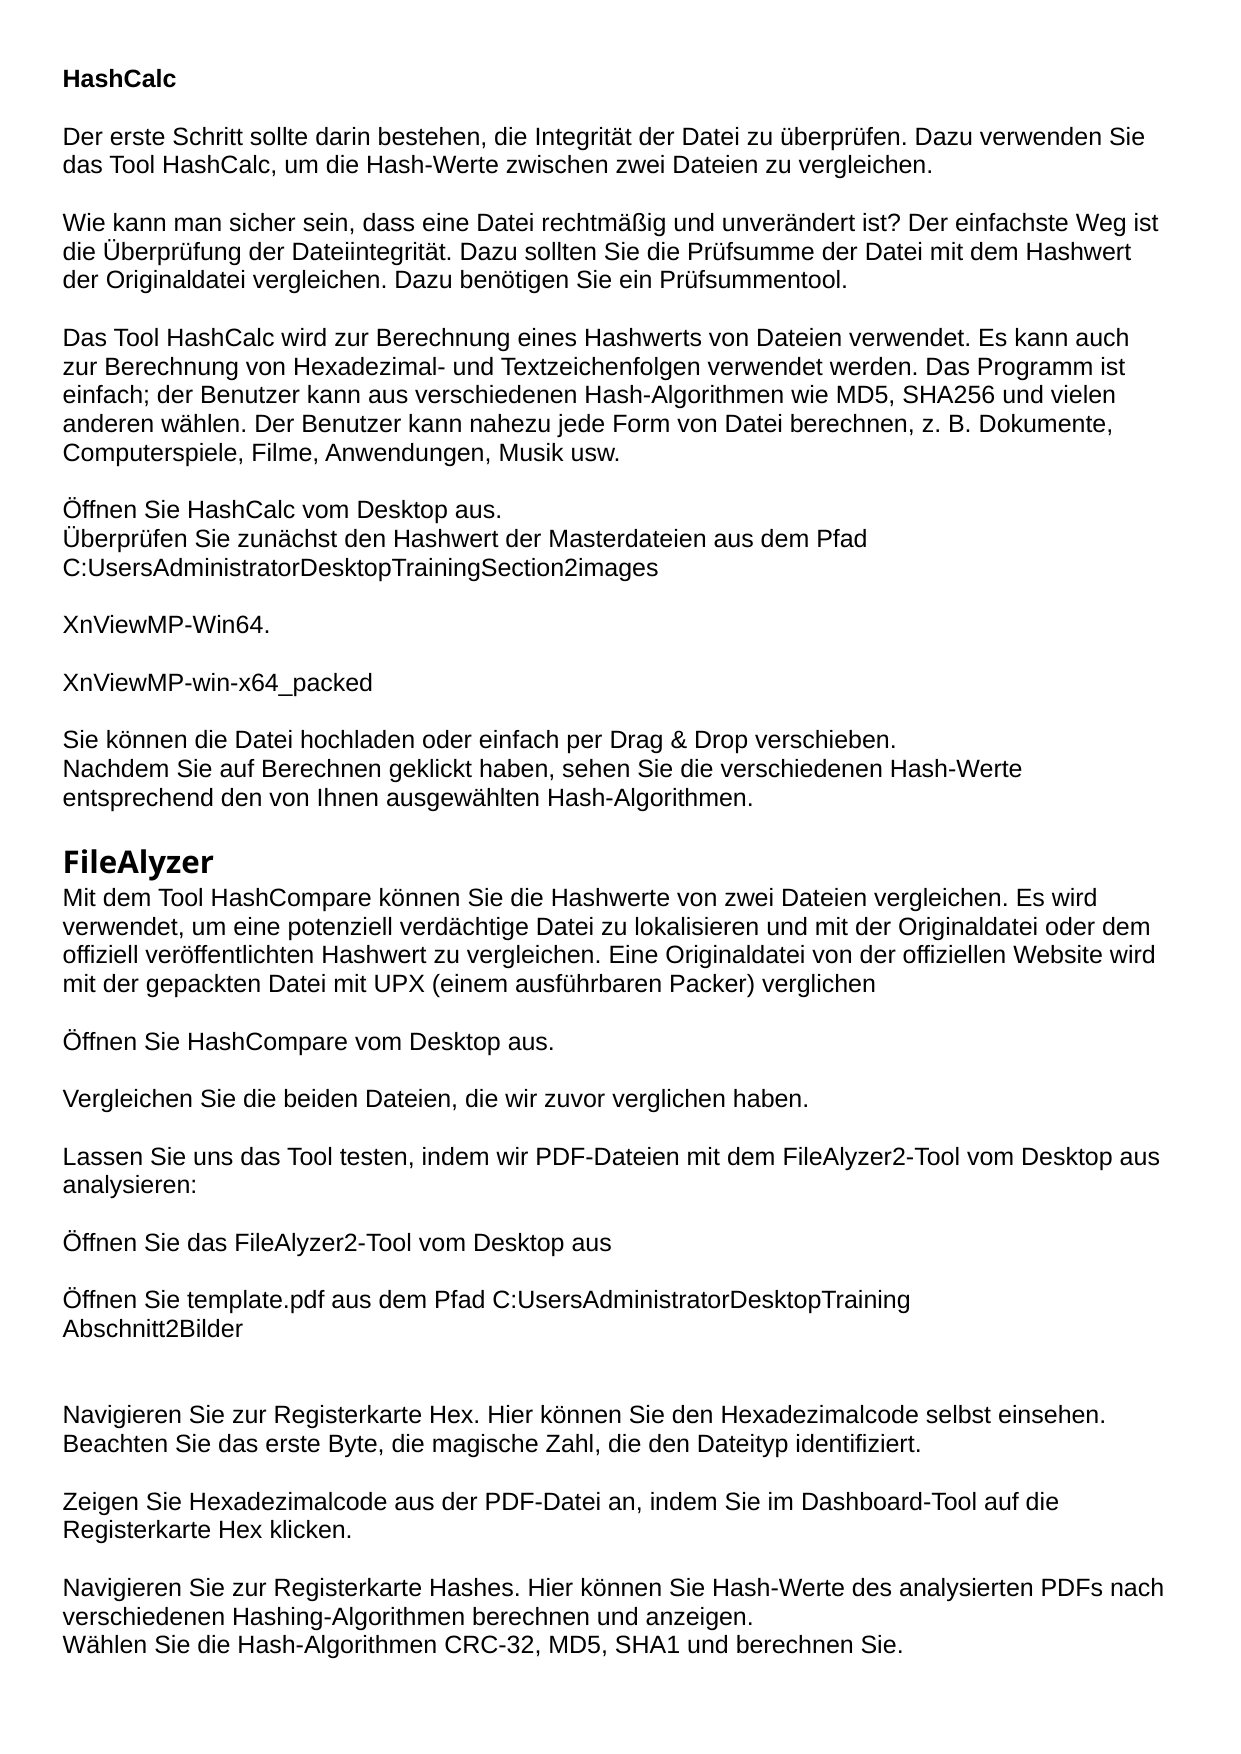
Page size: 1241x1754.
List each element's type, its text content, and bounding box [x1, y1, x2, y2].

text Vergleichen Sie die beiden Dateien, die wir zuvor verglichen haben. [62, 1084, 1167, 1113]
text Wählen Sie die Hash-Algorithmen CRC-32, MD5, SHA1 und berechnen Sie. [62, 1630, 1167, 1659]
text Öffnen Sie template.pdf aus dem Pfad C:UsersAdministratorDesktopTraining [62, 1285, 1167, 1314]
text XnViewMP-win-x64_packed [62, 668, 1167, 697]
text Öffnen Sie HashCompare vom Desktop aus. [62, 1027, 1167, 1055]
text Sie können die Datei hochladen oder einfach per Drag & Drop verschieben. [62, 725, 1167, 754]
text Navigieren Sie zur Registerkarte Hashes. Hier können Sie Hash-Werte des analysierten PDFs nach verschiedenen Hashing-Algorithmen berechnen und anzeigen. [62, 1573, 1167, 1630]
text Navigieren Sie zur Registerkarte Hex. Hier können Sie den Hexadezimalcode selbst einsehen. Beachten Sie das erste Byte, die magische Zahl, die den Dateityp identifiziert. [62, 1400, 1167, 1458]
text Lassen Sie uns das Tool testen, indem wir PDF-Dateien mit dem FileAlyzer2-Tool vom Desktop aus analysieren: [62, 1142, 1167, 1199]
text Nachdem Sie auf Berechnen geklickt haben, sehen Sie die verschiedenen Hash-Werte entsprechend den von Ihnen ausgewählten Hash-Algorithmen. [62, 754, 1167, 812]
text Zeigen Sie Hexadezimalcode aus der PDF-Datei an, indem Sie im Dashboard-Tool auf die Registerkarte Hex klicken. [62, 1487, 1167, 1544]
text FileAlyzer [62, 840, 1167, 883]
text Überprüfen Sie zunächst den Hashwert der Masterdateien aus dem Pfad C:UsersAdministratorDesktopTrainingSection2images [62, 524, 1167, 582]
text HashCalc Der erste Schritt sollte darin bestehen, die Integrität der Datei zu überprüfen. Dazu verwenden Sie das Tool HashCalc, um die Hash-Werte zwischen zwei Dateien zu vergleichen. Wie kann man sicher sein, dass eine Datei rechtmäßig und unverändert ist? Der einfachste Weg ist die Überprüfung der Dateiintegrität. Dazu sollten Sie die Prüfsumme der Datei mit dem Hashwert der Originaldatei vergleichen. Dazu benötigen Sie ein Prüfsummentool. Das Tool HashCalc wird zur Berechnung eines Hashwerts von Dateien verwendet. Es kann auch zur Berechnung von Hexadezimal- und Textzeichenfolgen verwendet werden. Das Programm ist einfach; der Benutzer kann aus verschiedenen Hash-Algorithmen wie MD5, SHA256 und vielen anderen wählen. Der Benutzer kann nahezu jede Form von Datei berechnen, z. B. Dokumente, Computerspiele, Filme, Anwendungen, Musik usw. [62, 64, 1167, 467]
text XnViewMP-Win64. [62, 610, 1167, 639]
text Mit dem Tool HashCompare können Sie die Hashwerte von zwei Dateien vergleichen. Es wird verwendet, um eine potenziell verdächtige Datei zu lokalisieren und mit der Originaldatei oder dem offiziell veröffentlichten Hashwert zu vergleichen. Eine Originaldatei von der offiziellen Website wird mit der gepackten Datei mit UPX (einem ausführbaren Packer) verglichen [62, 883, 1167, 998]
text Abschnitt2Bilder [62, 1314, 1167, 1343]
text Öffnen Sie das FileAlyzer2-Tool vom Desktop aus [62, 1228, 1167, 1257]
text Öffnen Sie HashCalc vom Desktop aus. [62, 495, 1167, 524]
